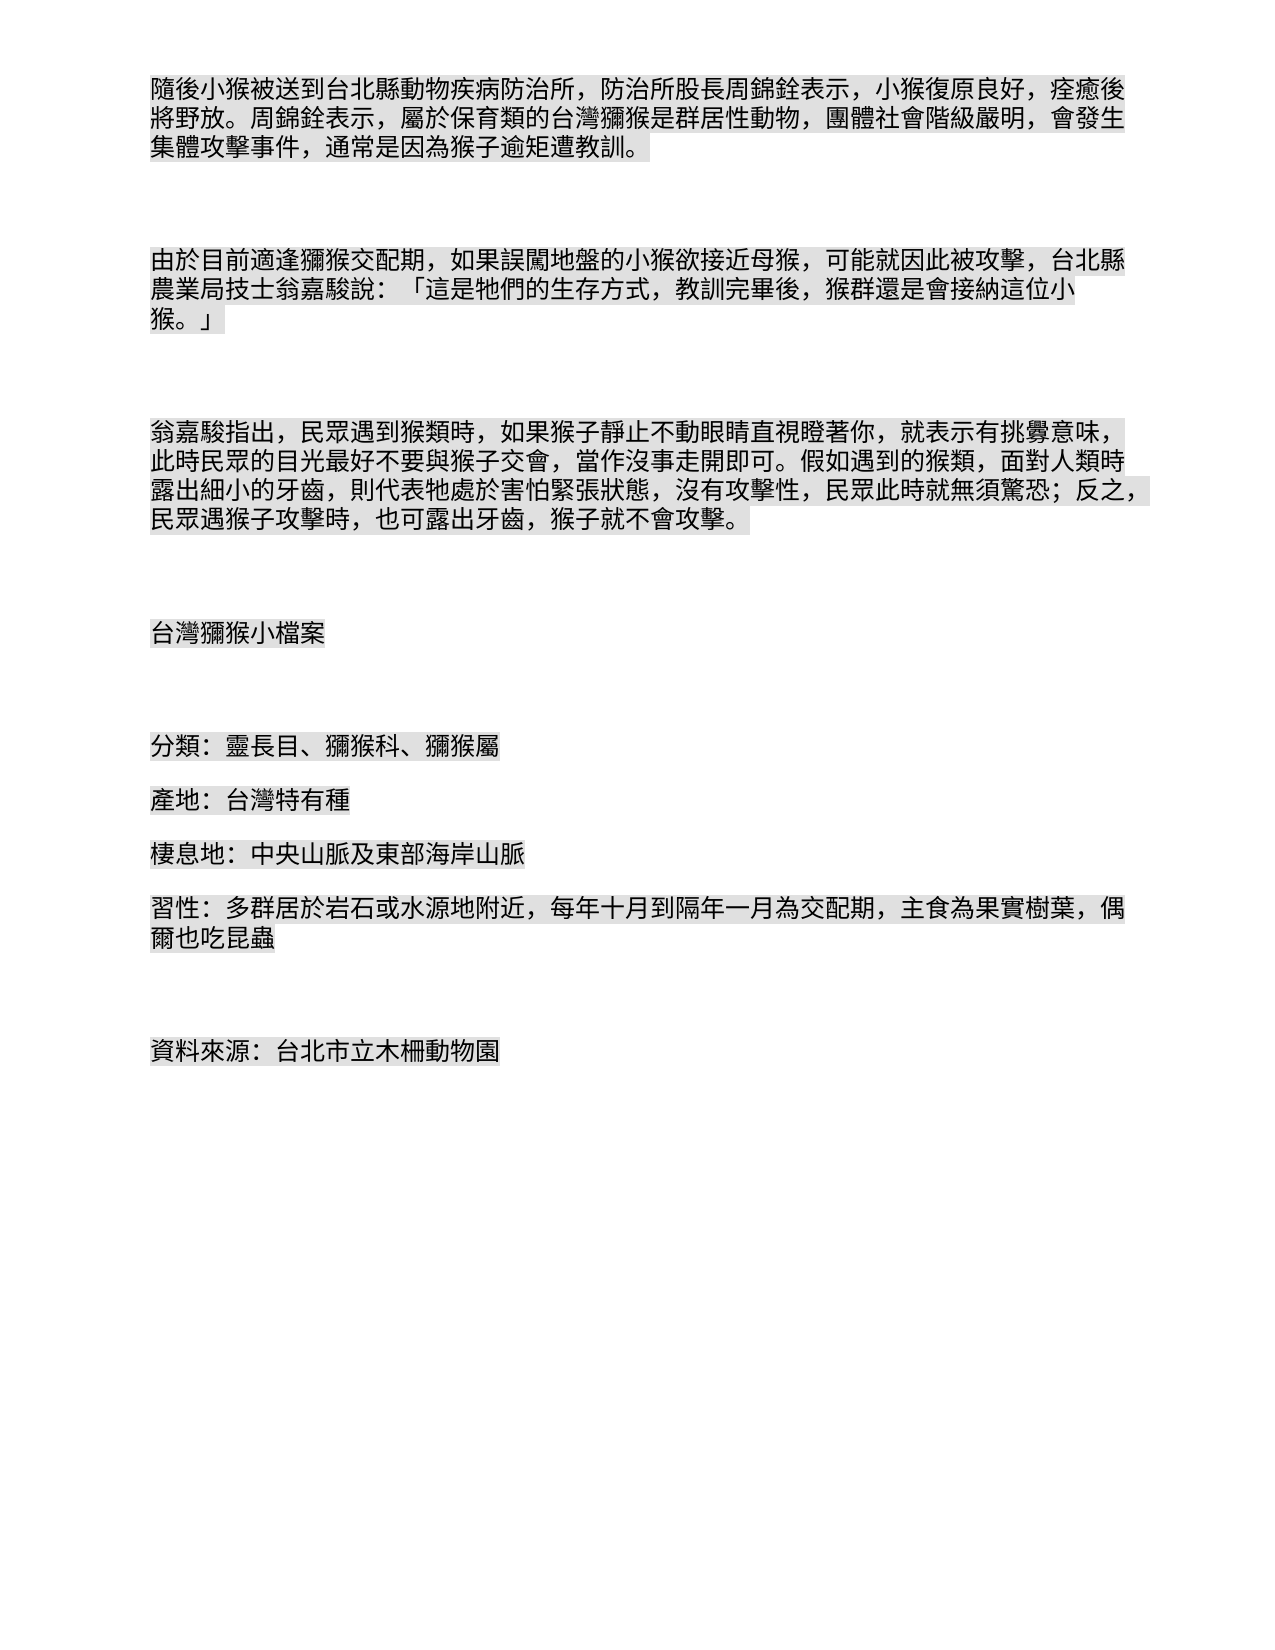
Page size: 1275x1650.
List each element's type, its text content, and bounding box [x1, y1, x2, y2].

text 台灣獼猴小檔案 [150, 619, 1125, 648]
text 隨後小猴被送到台北縣動物疾病防治所，防治所股長周錦銓表示，小猴復原良好，痊癒後將野放。周錦銓表示，屬於保育類的台灣獼猴是群居性動物，團體社會階級嚴明，會發生集體攻擊事件，通常是因為猴子逾矩遭教訓。 [150, 75, 1125, 162]
text 翁嘉駿指出，民眾遇到猴類時，如果猴子靜止不動眼睛直視瞪著你，就表示有挑釁意味，此時民眾的目光最好不要與猴子交會，當作沒事走開即可。假如遇到的猴類，面對人類時露出細小的牙齒，則代表牠處於害怕緊張狀態，沒有攻擊性，民眾此時就無須驚恐；反之，民眾遇猴子攻擊時，也可露出牙齒，猴子就不會攻擊。 [150, 418, 1125, 535]
text 資料來源：台北市立木柵動物園 [150, 1037, 1125, 1066]
text 習性：多群居於岩石或水源地附近，每年十月到隔年一月為交配期，主食為果實樹葉，偶爾也吃昆蟲 [150, 894, 1125, 953]
text 由於目前適逢獼猴交配期，如果誤闖地盤的小猴欲接近母猴，可能就因此被攻擊，台北縣農業局技士翁嘉駿說：「這是牠們的生存方式，教訓完畢後，猴群還是會接納這位小猴。」 [150, 247, 1125, 334]
text 棲息地：中央山脈及東部海岸山脈 [150, 840, 1125, 869]
text 分類：靈長目、獼猴科、獼猴屬 [150, 732, 1125, 761]
text 產地：台灣特有種 [150, 786, 1125, 815]
